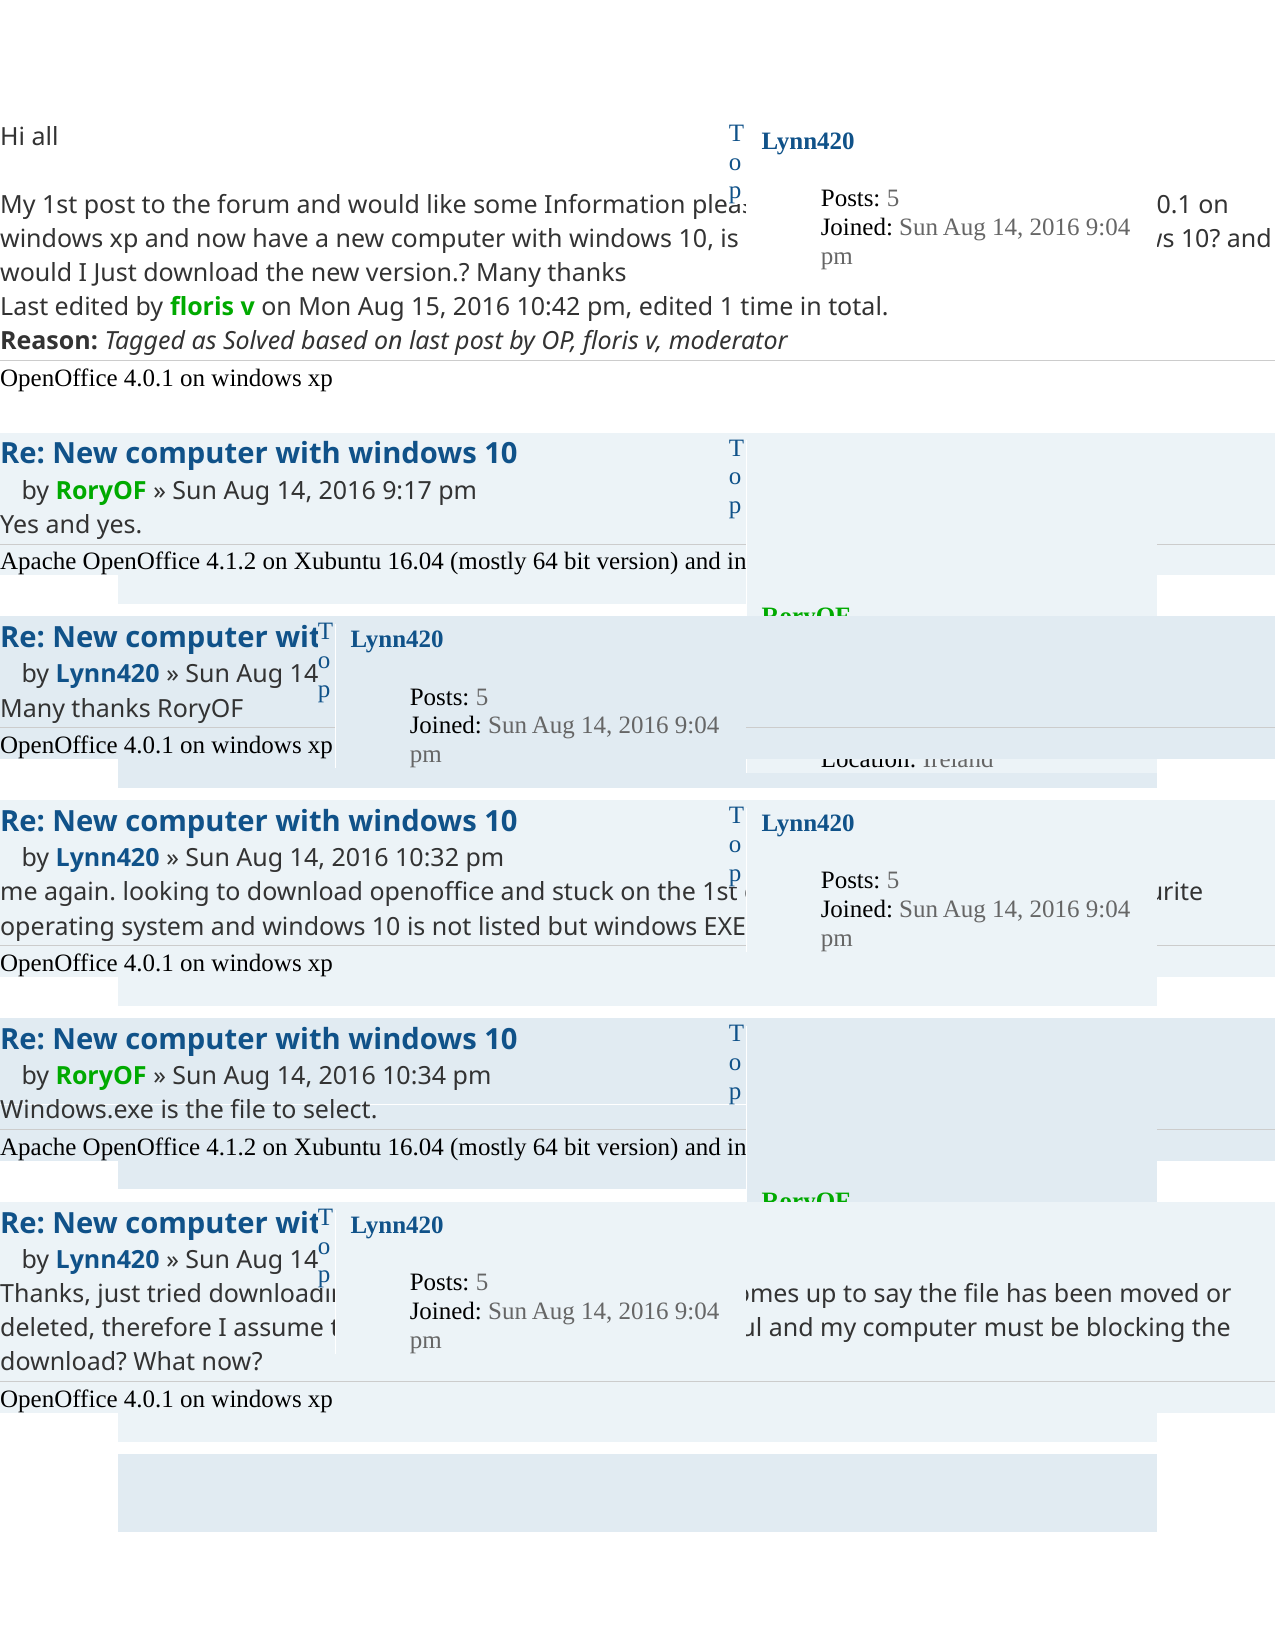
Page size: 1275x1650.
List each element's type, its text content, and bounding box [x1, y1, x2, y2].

text Last edited by floris v on Mon Aug 15, 2016 10:42 pm, edited 1 time in total. Reason: Tagged as Solved based on last post by OP, floris v, moderator [0, 288, 1275, 357]
text [1157, 472, 1275, 506]
list Joined: Sun Aug 14, 2016 9:04 pm [409, 711, 746, 768]
text Top [318, 1202, 335, 1288]
subtitle RoryOF [761, 1026, 1157, 1202]
text Thanks, just tried downloading and when finished a message comes up to say the file has been moved or deleted, therefore I assume the download has been unsuccessful and my computer must be blocking the download? What now? [0, 1276, 1275, 1378]
subtitle [746, 1018, 1275, 1058]
subtitle Lynn420 [350, 1210, 746, 1239]
text by RoryOF » Sun Aug 14, 2016 9:17 pm [0, 472, 729, 506]
text by Lynn420 » Sun Aug 14, 2016 10:09 pm [746, 656, 1275, 690]
text Top [729, 118, 746, 204]
text me again. looking to download openoffice and stuck on the 1st question it says to select your favourite operating system and windows 10 is not listed but windows EXE is there so I select this one? [0, 874, 746, 942]
text [1157, 1058, 1275, 1092]
text OpenOffice 4.0.1 on windows xp [0, 946, 1275, 977]
text Apache OpenOffice 4.1.2 on Xubuntu 16.04 (mostly 64 bit version) and infrequently on Win2K/XP [1157, 1130, 1275, 1161]
list Joined: Sun Aug 14, 2016 9:04 pm [409, 1296, 746, 1354]
list Posts: 5 [409, 1267, 746, 1296]
text by Lynn420 » Sun Aug 14, 2016 10:42 pm [0, 1242, 318, 1276]
text Windows.exe is the file to select. [0, 1092, 746, 1126]
text Top [729, 800, 746, 887]
subtitle Re: New computer with windows 10 [335, 1202, 1275, 1242]
text Apache OpenOffice 4.1.2 on Xubuntu 16.04 (mostly 64 bit version) and infrequently on Win2K/XP [0, 1130, 746, 1161]
text [1157, 1092, 1275, 1126]
text by Lynn420 » Sun Aug 14, 2016 10:32 pm [0, 840, 729, 874]
subtitle RoryOF [761, 440, 1157, 616]
subtitle Lynn420 [761, 126, 1157, 155]
text [1157, 840, 1275, 874]
text Top [318, 616, 335, 703]
subtitle Re: New computer with windows 10 [335, 616, 1275, 656]
text Many thanks RoryOF [746, 690, 1275, 724]
list Posts: 5 [821, 866, 1157, 894]
text me again. looking to download openoffice and stuck on the 1st question it says to select your favourite operating system and windows 10 is not listed but windows EXE is there so I select this one? [1157, 874, 1275, 942]
subtitle Re: New computer with windows 10 [0, 616, 318, 656]
text Top [729, 433, 746, 519]
text OpenOffice 4.0.1 on windows xp [746, 728, 1275, 759]
subtitle Re: New computer with windows 10 [0, 1202, 318, 1242]
text OpenOffice 4.0.1 on windows xp [0, 728, 335, 759]
text OpenOffice 4.0.1 on windows xp [0, 361, 1275, 391]
list Location: Ireland [821, 759, 1157, 773]
list Joined: Sun Aug 14, 2016 9:04 pm [821, 894, 1157, 952]
subtitle Re: New computer with windows 10 [0, 800, 729, 840]
text Many thanks RoryOF [0, 690, 335, 724]
list Joined: Sun Aug 14, 2016 9:04 pm [821, 212, 1157, 270]
text Yes and yes. [0, 506, 746, 540]
text Apache OpenOffice 4.1.2 on Xubuntu 16.04 (mostly 64 bit version) and infrequently on Win2K/XP [1157, 545, 1275, 575]
subtitle Lynn420 [761, 808, 1157, 837]
list Posts: 5 [409, 682, 746, 711]
text OpenOffice 4.0.1 on windows xp [0, 1382, 1275, 1413]
list Posts: 5 [821, 183, 1157, 212]
text Hi all My 1st post to the forum and would like some Information please. I have been using OpenOffice 4.0.1 on windows xp and now have a new computer with windows 10, is openoffice compatible with windows 10? and would I Just download the new version.? Many thanks [0, 118, 1275, 288]
text by RoryOF » Sun Aug 14, 2016 10:34 pm [0, 1058, 729, 1092]
subtitle [746, 433, 1275, 472]
subtitle [746, 800, 1275, 840]
text Apache OpenOffice 4.1.2 on Xubuntu 16.04 (mostly 64 bit version) and infrequently on Win2K/XP [0, 545, 746, 575]
subtitle Re: New computer with windows 10 [0, 1018, 729, 1058]
subtitle Lynn420 [350, 624, 746, 653]
text by Lynn420 » Sun Aug 14, 2016 10:42 pm [746, 1242, 1275, 1276]
text by Lynn420 » Sun Aug 14, 2016 10:09 pm [0, 656, 318, 690]
text Top [729, 1018, 746, 1104]
subtitle Re: New computer with windows 10 [0, 433, 729, 472]
text [1157, 506, 1275, 540]
